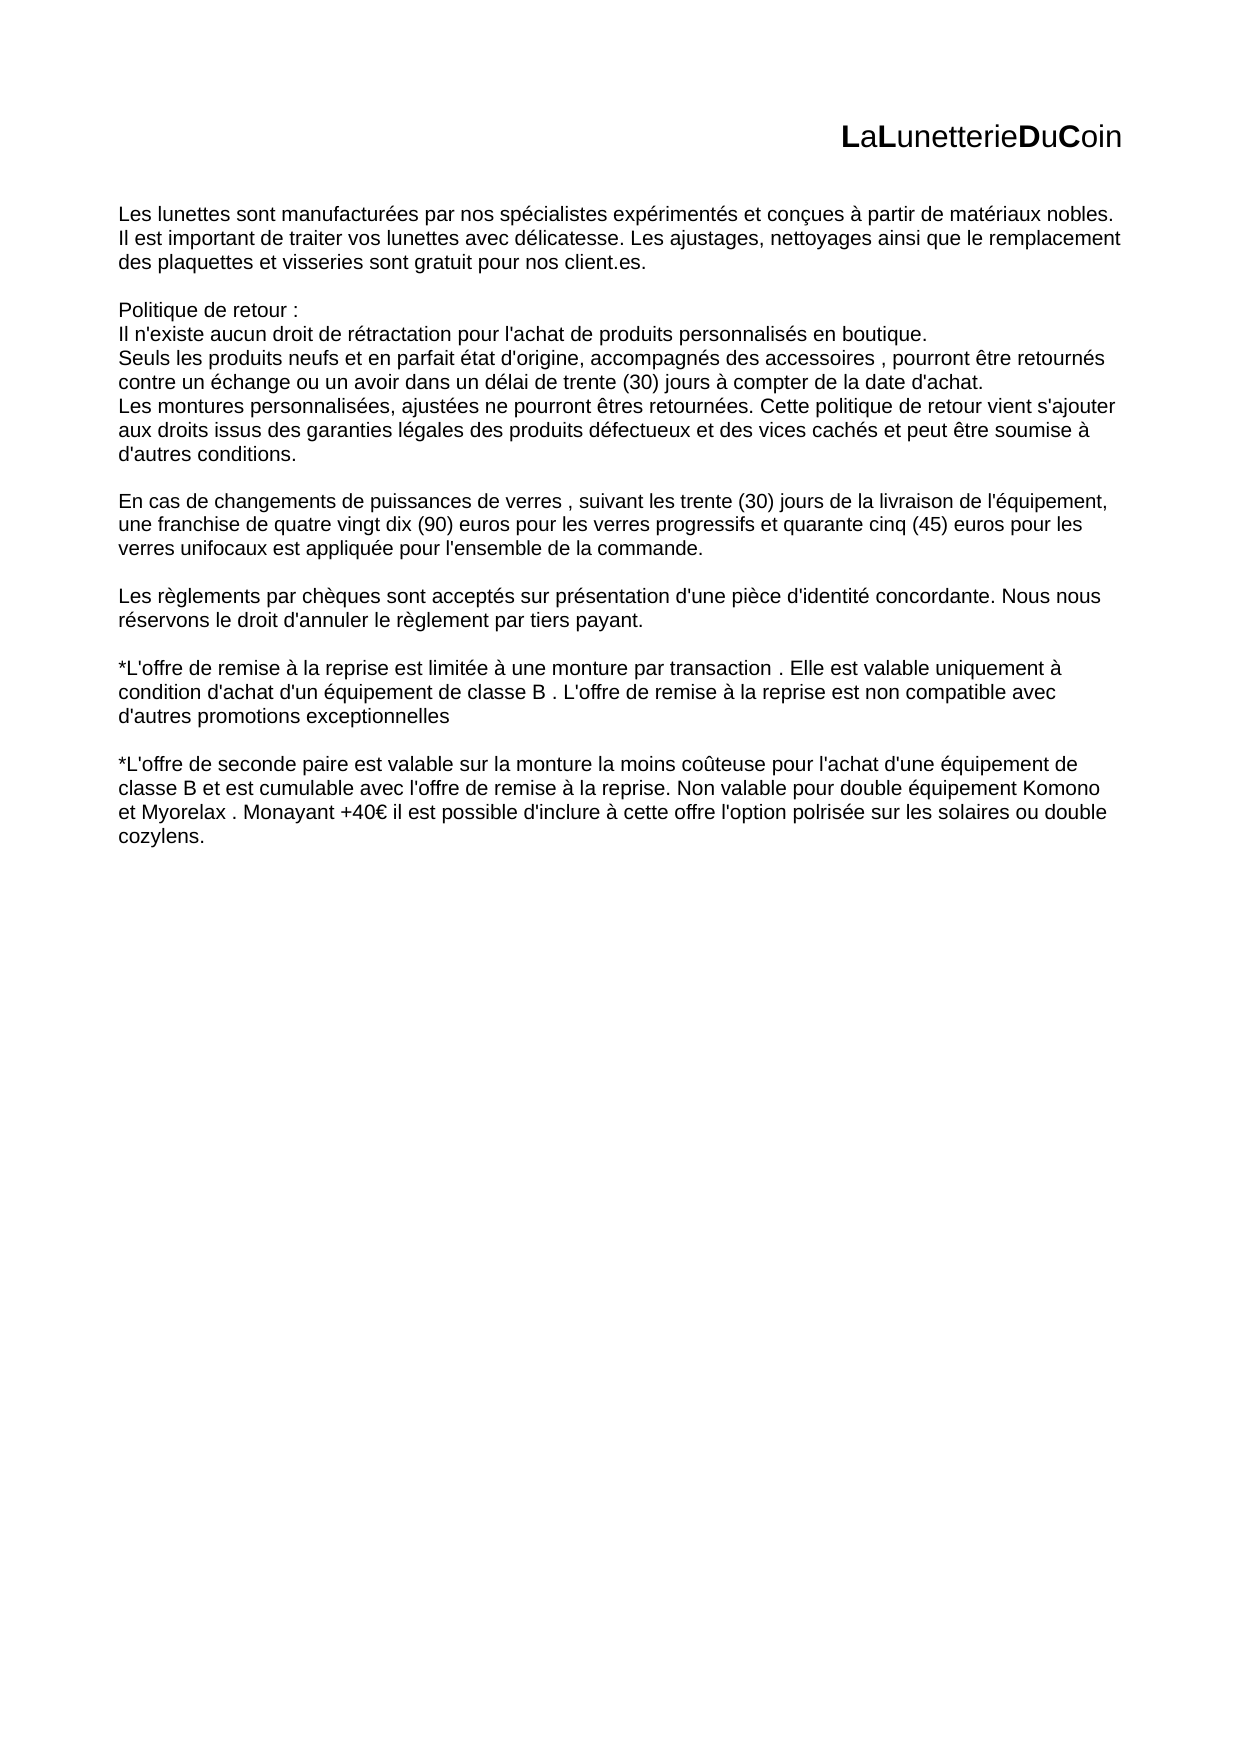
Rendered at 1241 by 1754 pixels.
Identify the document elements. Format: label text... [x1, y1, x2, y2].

text LaLunetterieDuCoin [118, 118, 1122, 154]
text *L'offre de remise à la reprise est limitée à une monture par transaction . Elle est valable uniquement à condition d'achat d'un équipement de classe B . L'offre de remise à la reprise est non compatible avec d'autres promotions exceptionnelles [118, 656, 1122, 728]
text Seuls les produits neufs et en parfait état d'origine, accompagnés des accessoires , pourront être retournés contre un échange ou un avoir dans un délai de trente (30) jours à compter de la date d'achat. [118, 346, 1122, 394]
text Il n'existe aucun droit de rétractation pour l'achat de produits personnalisés en boutique. [118, 322, 1122, 346]
text En cas de changements de puissances de verres , suivant les trente (30) jours de la livraison de l'équipement, une franchise de quatre vingt dix (90) euros pour les verres progressifs et quarante cinq (45) euros pour les verres unifocaux est appliquée pour l'ensemble de la commande. [118, 489, 1122, 560]
text Les montures personnalisées, ajustées ne pourront êtres retournées. Cette politique de retour vient s'ajouter aux droits issus des garanties légales des produits défectueux et des vices cachés et peut être soumise à d'autres conditions. [118, 394, 1122, 466]
text Les règlements par chèques sont acceptés sur présentation d'une pièce d'identité concordante. Nous nous réservons le droit d'annuler le règlement par tiers payant. [118, 584, 1122, 632]
text *L'offre de seconde paire est valable sur la monture la moins coûteuse pour l'achat d'une équipement de classe B et est cumulable avec l'offre de remise à la reprise. Non valable pour double équipement Komono et Myorelax . Monayant +40€ il est possible d'inclure à cette offre l'option polrisée sur les solaires ou double cozylens. [118, 752, 1122, 848]
text Les lunettes sont manufacturées par nos spécialistes expérimentés et conçues à partir de matériaux nobles. Il est important de traiter vos lunettes avec délicatesse. Les ajustages, nettoyages ainsi que le remplacement des plaquettes et visseries sont gratuit pour nos client.es. [118, 202, 1122, 274]
text Politique de retour : [118, 298, 1122, 322]
